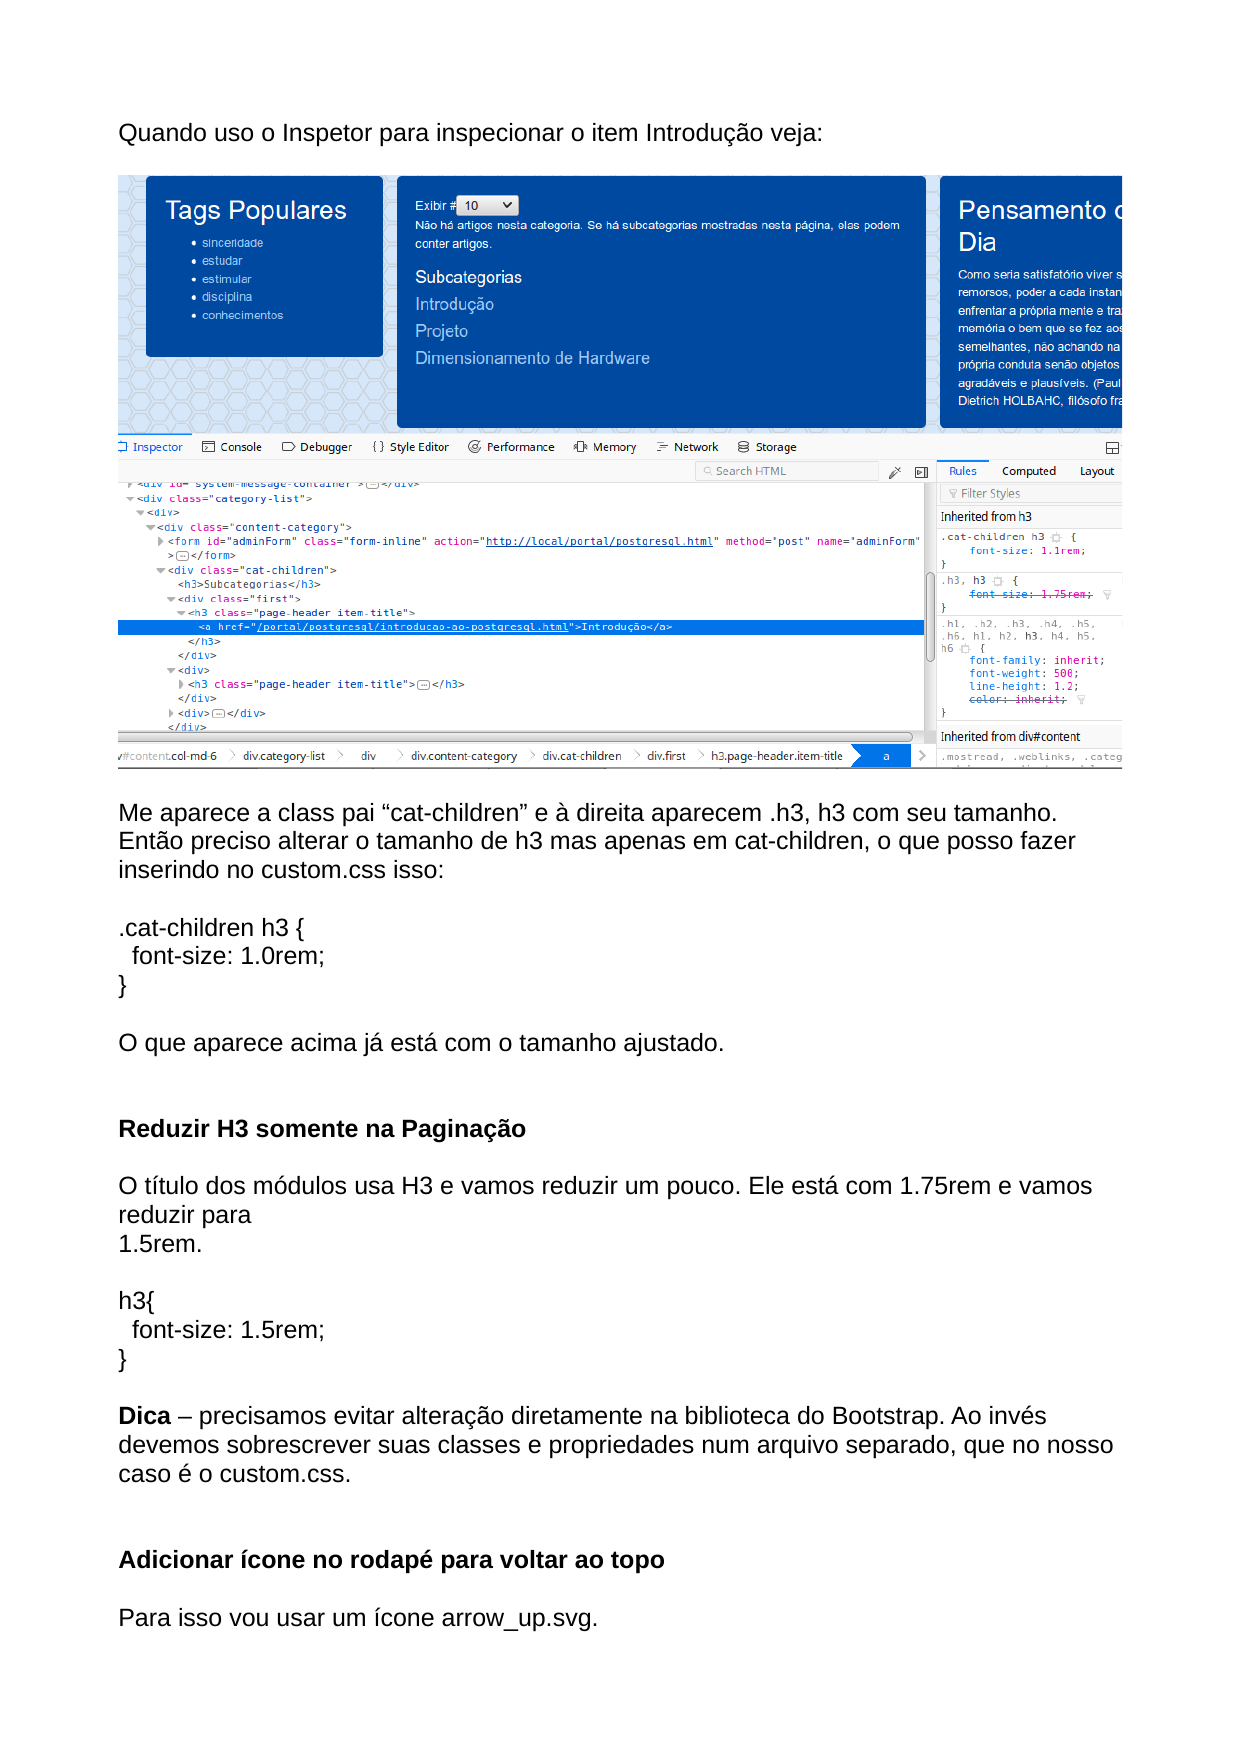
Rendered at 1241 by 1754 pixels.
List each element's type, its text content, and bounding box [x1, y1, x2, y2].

text O que aparece acima já está com o tamanho ajustado. [118, 1028, 1122, 1056]
text Adicionar ícone no rodapé para voltar ao topo [118, 1545, 1122, 1574]
text Quando uso o Inspetor para inspecionar o item Introdução veja: [118, 118, 1122, 147]
picture [118, 175, 1123, 769]
text Me aparece a class pai “cat-children” e à direita aparecem .h3, h3 com seu tamanho. Então preciso alterar o tamanho de h3 mas apenas em cat-children, o que posso fazer inserindo no custom.css isso: [118, 798, 1122, 884]
text Para isso vou usar um ícone arrow_up.svg. [118, 1603, 1122, 1631]
text .cat-children h3 { [118, 913, 1122, 941]
text font-size: 1.0rem; [118, 941, 1122, 970]
text Dica – precisamos evitar alteração diretamente na biblioteca do Bootstrap. Ao invés devemos sobrescrever suas classes e propriedades num arquivo separado, que no nosso caso é o custom.css. [118, 1401, 1122, 1488]
text Reduzir H3 somente na Paginação [118, 1114, 1122, 1143]
text font-size: 1.5rem; [118, 1315, 1122, 1344]
text } [118, 970, 1122, 999]
text O título dos módulos usa H3 e vamos reduzir um pouco. Ele está com 1.75rem e vamos reduzir para [118, 1171, 1122, 1229]
text } [118, 1344, 1122, 1373]
text h3{ [118, 1286, 1122, 1315]
text 1.5rem. [118, 1229, 1122, 1258]
